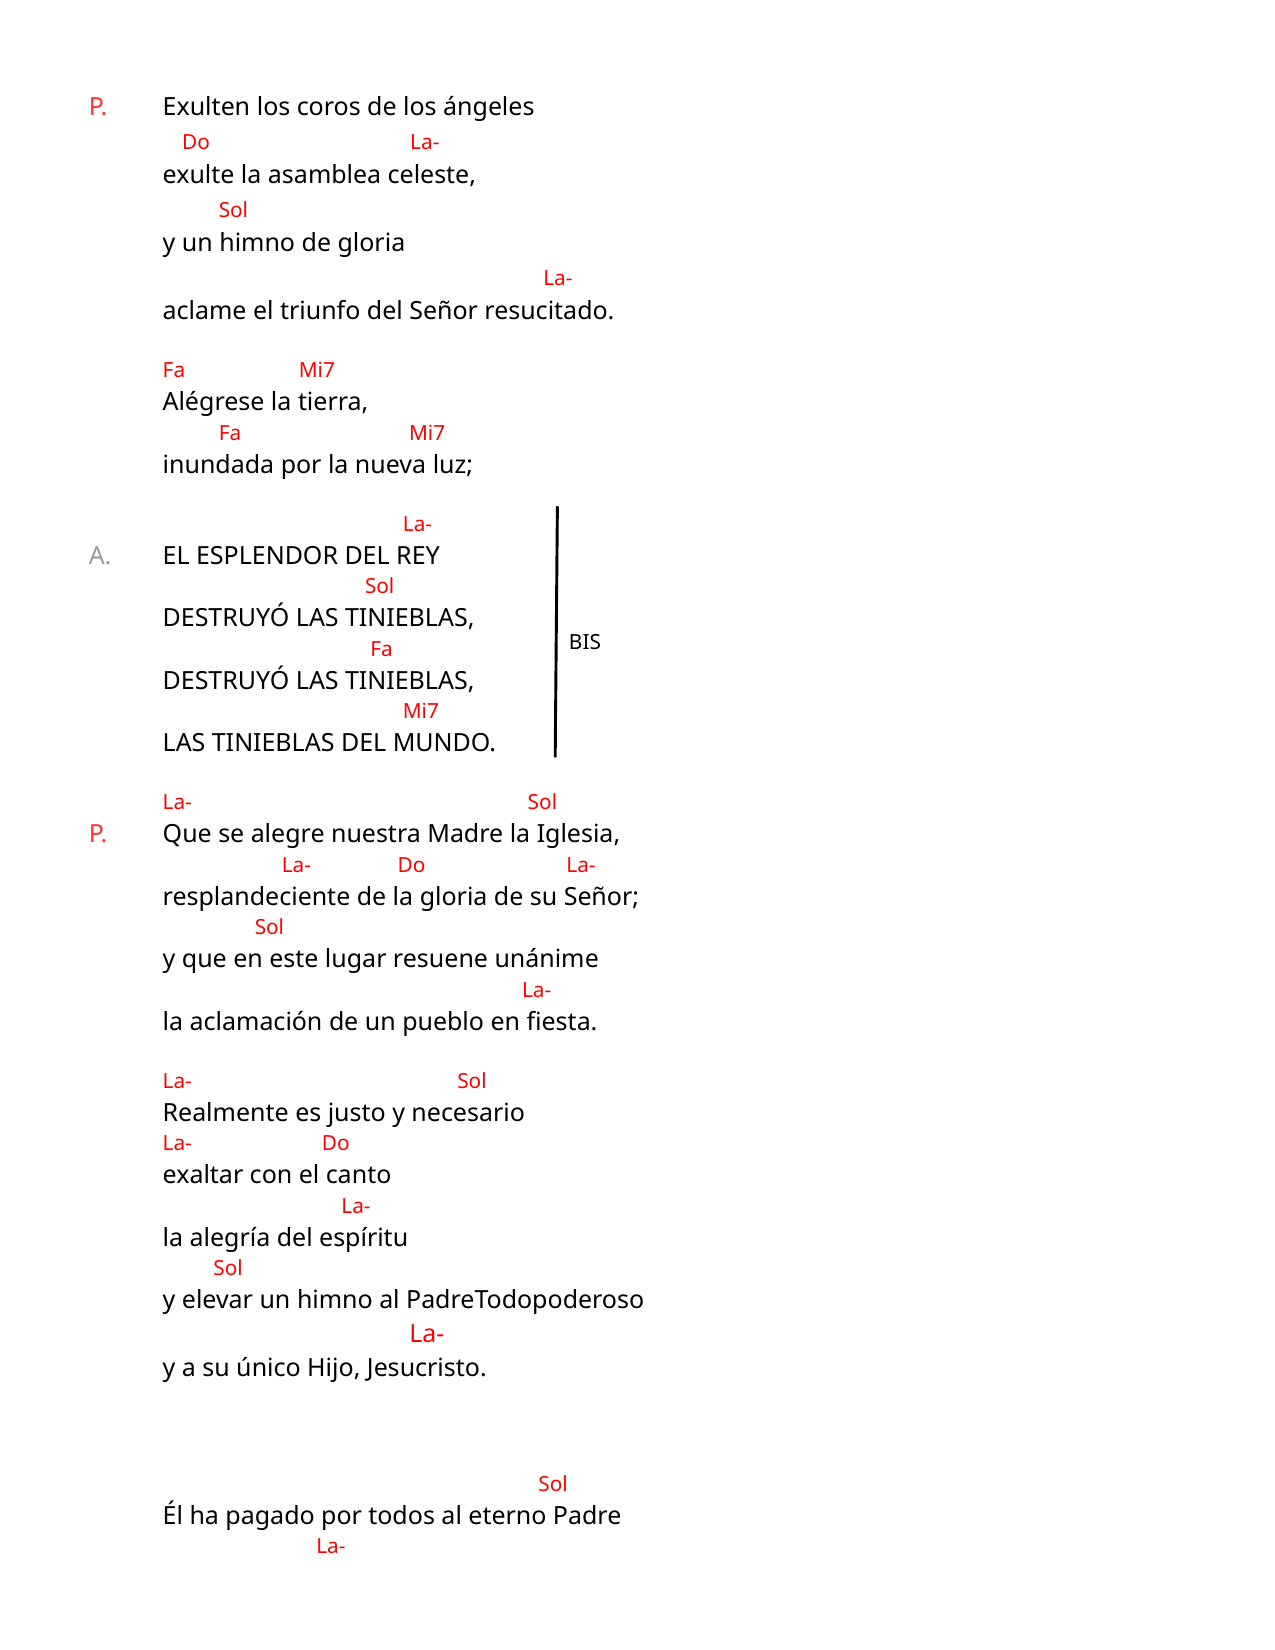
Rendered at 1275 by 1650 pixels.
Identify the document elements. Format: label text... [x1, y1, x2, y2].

text aclame el triunfo del Señor resucitado. [88, 293, 1186, 327]
text y a su único Hijo, Jesucristo. [88, 1350, 1186, 1384]
text Él ha pagado por todos al eterno Padre [88, 1498, 1186, 1532]
text exaltar con el canto [88, 1157, 1186, 1191]
text DESTRUYÓ LAS TINIEBLAS, [88, 662, 554, 696]
text [557, 696, 1186, 725]
text resplandeciente de la gloria de su Señor; [88, 878, 1186, 912]
text Sol [88, 1469, 1186, 1498]
text Sol [88, 1253, 1186, 1282]
text La- [88, 1191, 1186, 1219]
text inundada por la nueva luz; [88, 446, 1186, 480]
text La- Do La- [88, 850, 1186, 878]
text exulte la asamblea celeste, [88, 157, 1186, 191]
text La- [88, 1316, 1186, 1350]
text Fa Mi7 [88, 355, 1186, 384]
text La- [88, 259, 1186, 293]
text LAS TINIEBLAS DEL MUNDO. [88, 725, 1186, 759]
text La- Do [88, 1128, 1186, 1157]
text A. EL ESPLENDOR DEL REY [88, 537, 555, 571]
text [559, 509, 1186, 537]
text La- [88, 975, 1186, 1003]
text y elevar un himno al PadreTodopoderoso [88, 1282, 1186, 1316]
text Sol [88, 191, 1186, 225]
text Mi7 [88, 696, 554, 725]
text Alégrese la tierra, [88, 384, 1186, 418]
text La- [88, 509, 555, 537]
text La- Sol [88, 787, 1186, 816]
text [558, 600, 1186, 634]
text P. Que se alegre nuestra Madre la Iglesia, [88, 816, 1186, 850]
text [559, 537, 1186, 571]
text DESTRUYÓ LAS TINIEBLAS, [88, 600, 555, 634]
text Realmente es justo y necesario [88, 1094, 1186, 1128]
text Do La- [88, 123, 1186, 157]
text Fa Mi7 [88, 418, 1186, 446]
text la alegría del espíritu [88, 1219, 1186, 1253]
text La- Sol [88, 1066, 1186, 1094]
text Fa [88, 634, 554, 662]
text la aclamación de un pueblo en fiesta. [88, 1003, 1186, 1037]
text [559, 571, 1186, 600]
text y un himno de gloria [88, 225, 1186, 259]
text Fa [558, 634, 1186, 662]
text Sol [88, 912, 1186, 941]
text P. Exulten los coros de los ángeles [88, 88, 1186, 123]
text Sol [88, 571, 555, 600]
text [558, 662, 1186, 696]
text La- [88, 1532, 1186, 1560]
text y que en este lugar resuene unánime [88, 941, 1186, 975]
